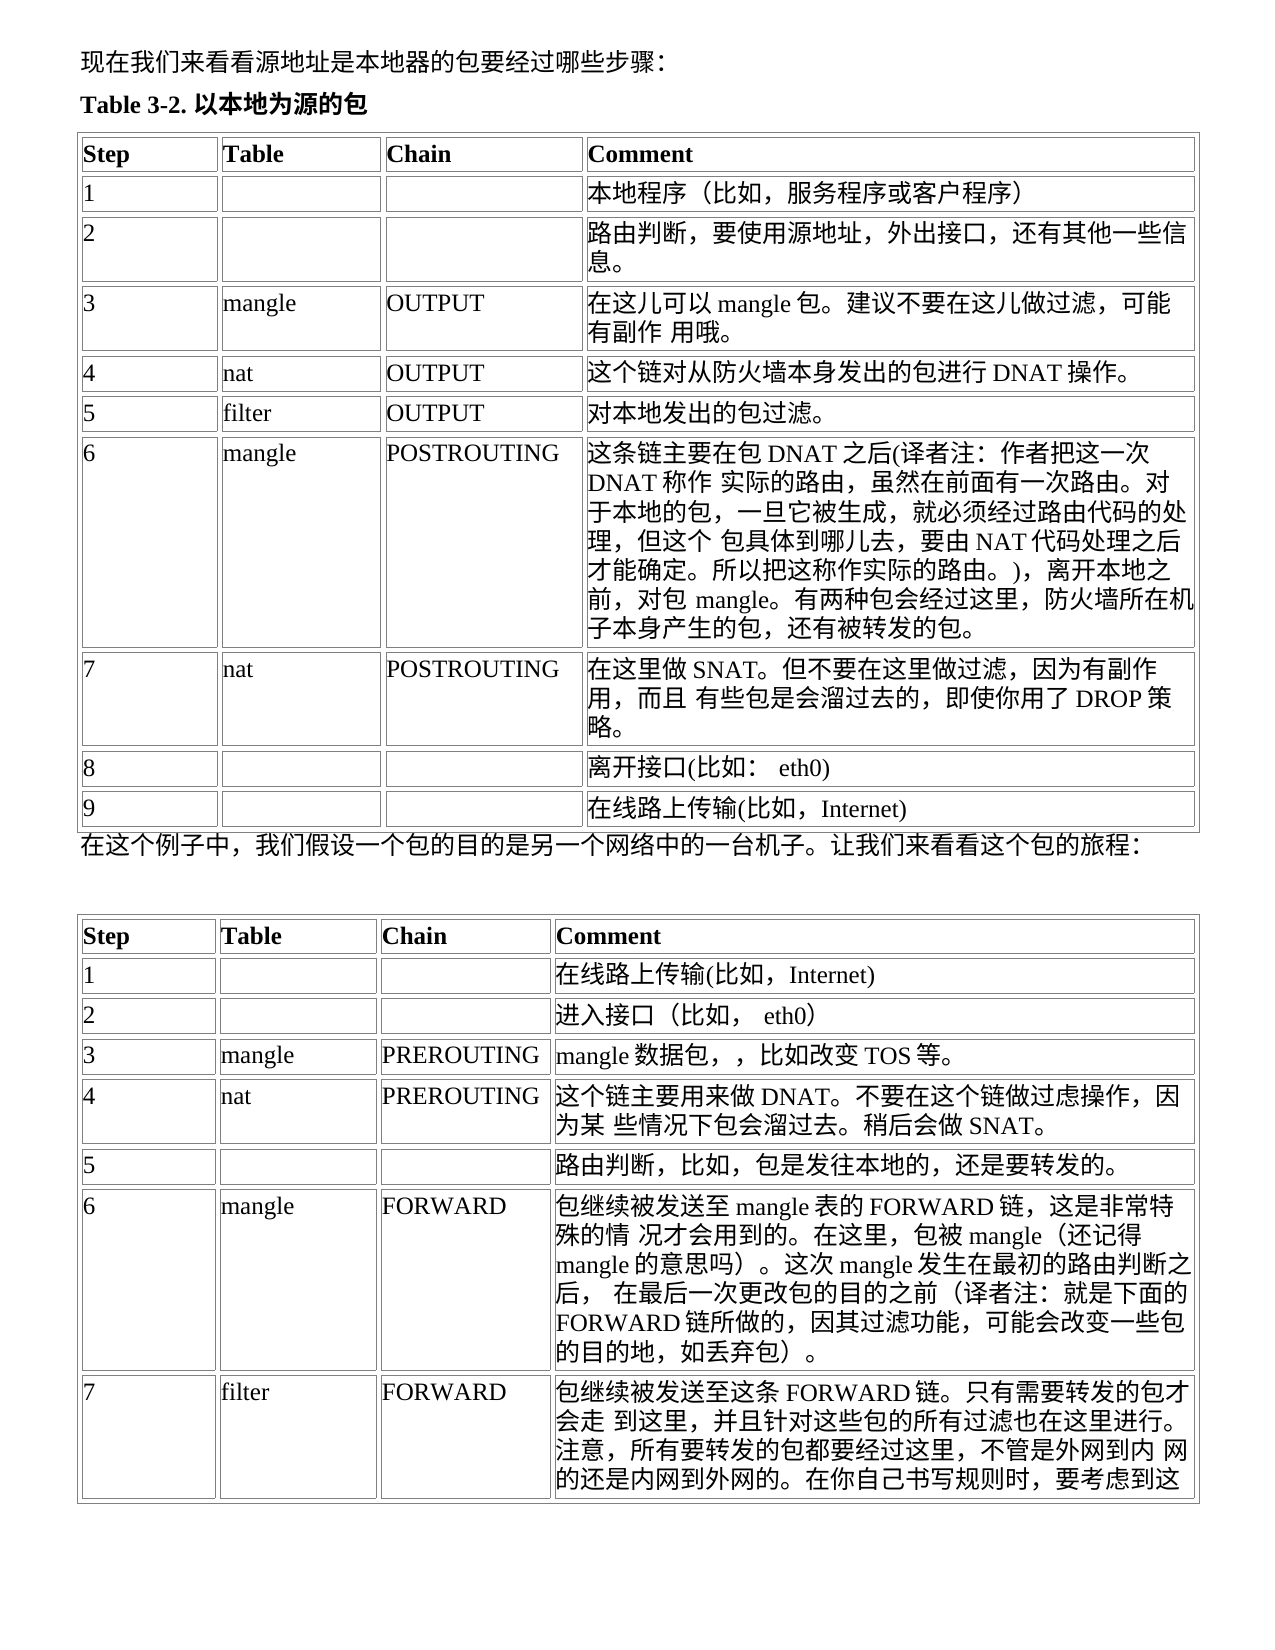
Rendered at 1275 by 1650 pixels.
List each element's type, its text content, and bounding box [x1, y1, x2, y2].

table_cell [383, 171, 584, 211]
table_cell [221, 1150, 376, 1184]
table_cell 在线路上传输(比如，Internet) [585, 786, 1197, 826]
table_cell 6 [80, 431, 220, 647]
table_cell nat [220, 350, 383, 391]
table_cell POSTROUTING [383, 431, 584, 647]
table_header Table [218, 915, 379, 952]
table_cell 离开接口(比如： eth0) [585, 745, 1197, 786]
table_cell [220, 211, 383, 281]
table_cell filter [218, 1370, 379, 1498]
table_cell OUTPUT [383, 281, 584, 350]
table_cell [379, 953, 553, 993]
table_cell [382, 959, 550, 993]
table_cell [220, 171, 383, 211]
table_cell [379, 993, 553, 1033]
table_cell 8 [80, 745, 220, 786]
table_cell FORWARD [379, 1184, 553, 1370]
table_cell 9 [80, 786, 220, 826]
table_cell 对本地发出的包过滤。 [585, 391, 1197, 431]
table_header Chain [379, 915, 553, 952]
table_cell PREROUTING [379, 1074, 553, 1143]
table_cell [383, 211, 584, 281]
table_cell 在这里做SNAT。但不要在这里做过滤，因为有副作用，而且 有些包是会溜过去的，即使你用了DROP策略。 [585, 647, 1197, 745]
table_cell 7 [80, 647, 220, 745]
table_header Step [80, 915, 218, 952]
table_cell mangle [220, 281, 383, 350]
table_cell [218, 953, 379, 993]
table_cell [223, 218, 380, 281]
table_header Chain [383, 133, 584, 171]
table_cell [223, 752, 380, 786]
table_cell 在这儿可以mangle包。建议不要在这儿做过滤，可能有副作 用哦。 [585, 281, 1197, 350]
table_cell [383, 786, 584, 826]
table_cell 3 [80, 281, 220, 350]
table_header Step [80, 133, 220, 171]
table_cell [221, 999, 376, 1033]
table_cell [223, 177, 380, 211]
table_cell 包继续被发送至这条FORWARD链。只有需要转发的包才会走 到这里，并且针对这些包的所有过滤也在这里进行。注意，所有要转发的包都要经过这里，不管是外网到内 网的还是内网到外网的。在你自己书写规则时，要考虑到这 [553, 1370, 1197, 1498]
text 在这个例子中，我们假设一个包的目的是另一个网络中的一台机子。让我们来看看这个包的旅程： [80, 833, 1197, 861]
table_cell 4 [80, 350, 220, 391]
table_cell mangle [220, 431, 383, 647]
table_cell 5 [80, 1143, 218, 1184]
table_cell [223, 792, 380, 826]
table_cell 路由判断，比如，包是发往本地的，还是要转发的。 [553, 1143, 1197, 1184]
table_cell 6 [80, 1184, 218, 1370]
table_cell nat [218, 1074, 379, 1143]
table_cell 7 [80, 1370, 218, 1498]
table_cell POSTROUTING [383, 647, 584, 745]
table_cell 本地程序（比如，服务程序或客户程序） [585, 171, 1197, 211]
table_cell nat [220, 647, 383, 745]
table_cell [220, 786, 383, 826]
table_cell [387, 218, 582, 281]
table_cell [218, 1143, 379, 1184]
table_cell FORWARD [379, 1370, 553, 1498]
table_cell 2 [80, 211, 220, 281]
table_cell 这个链主要用来做DNAT。不要在这个链做过虑操作，因为某 些情况下包会溜过去。稍后会做SNAT。 [553, 1074, 1197, 1143]
table_header Comment [585, 133, 1197, 171]
table_cell mangle [218, 1033, 379, 1074]
table_cell mangle数据包，，比如改变TOS等。 [553, 1033, 1197, 1074]
table_cell 2 [80, 993, 218, 1033]
table_cell 1 [80, 171, 220, 211]
table_cell PREROUTING [379, 1033, 553, 1074]
table_cell [221, 959, 376, 993]
table_cell 4 [80, 1074, 218, 1143]
table_cell [387, 792, 582, 826]
text 现在我们来看看源地址是本地器的包要经过哪些步骤： [80, 48, 1197, 78]
table_header Comment [553, 915, 1197, 952]
table_cell filter [220, 391, 383, 431]
table_cell 这个链对从防火墙本身发出的包进行DNAT操作。 [585, 350, 1197, 391]
table_cell mangle [218, 1184, 379, 1370]
table_cell OUTPUT [383, 350, 584, 391]
table_cell 5 [80, 391, 220, 431]
table_cell 这条链主要在包DNAT之后(译者注：作者把这一次DNAT称作 实际的路由，虽然在前面有一次路由。对于本地的包，一旦它被生成，就必须经过路由代码的处理，但这个 包具体到哪儿去，要由NAT代码处理之后才能确定。所以把这称作实际的路由。)，离开本地之前，对包 mangle。有两种包会经过这里，防火墙所在机子本身产生的包，还有被转发的包。 [585, 431, 1197, 647]
text Table 3-2. 以本地为源的包 [80, 90, 1197, 119]
table_cell OUTPUT [383, 391, 584, 431]
table_cell 1 [80, 953, 218, 993]
table_header Table [220, 133, 383, 171]
table_cell 进入接口（比如， eth0） [553, 993, 1197, 1033]
table_cell [387, 752, 582, 786]
table_cell [218, 993, 379, 1033]
table_cell 3 [80, 1033, 218, 1074]
table_cell [382, 999, 550, 1033]
table_cell [220, 745, 383, 786]
table_cell [379, 1143, 553, 1184]
table_cell 包继续被发送至mangle表的FORWARD链，这是非常特殊的情 况才会用到的。在这里，包被mangle（还记得mangle的意思吗）。这次mangle发生在最初的路由判断之后， 在最后一次更改包的目的之前（译者注：就是下面的FORWARD链所做的，因其过滤功能，可能会改变一些包 的目的地，如丢弃包）。 [553, 1184, 1197, 1370]
table_cell [387, 177, 582, 211]
table_cell [383, 745, 584, 786]
table_cell 在线路上传输(比如，Internet) [553, 953, 1197, 993]
table_cell 路由判断，要使用源地址，外出接口，还有其他一些信息。 [585, 211, 1197, 281]
table_cell [382, 1150, 550, 1184]
